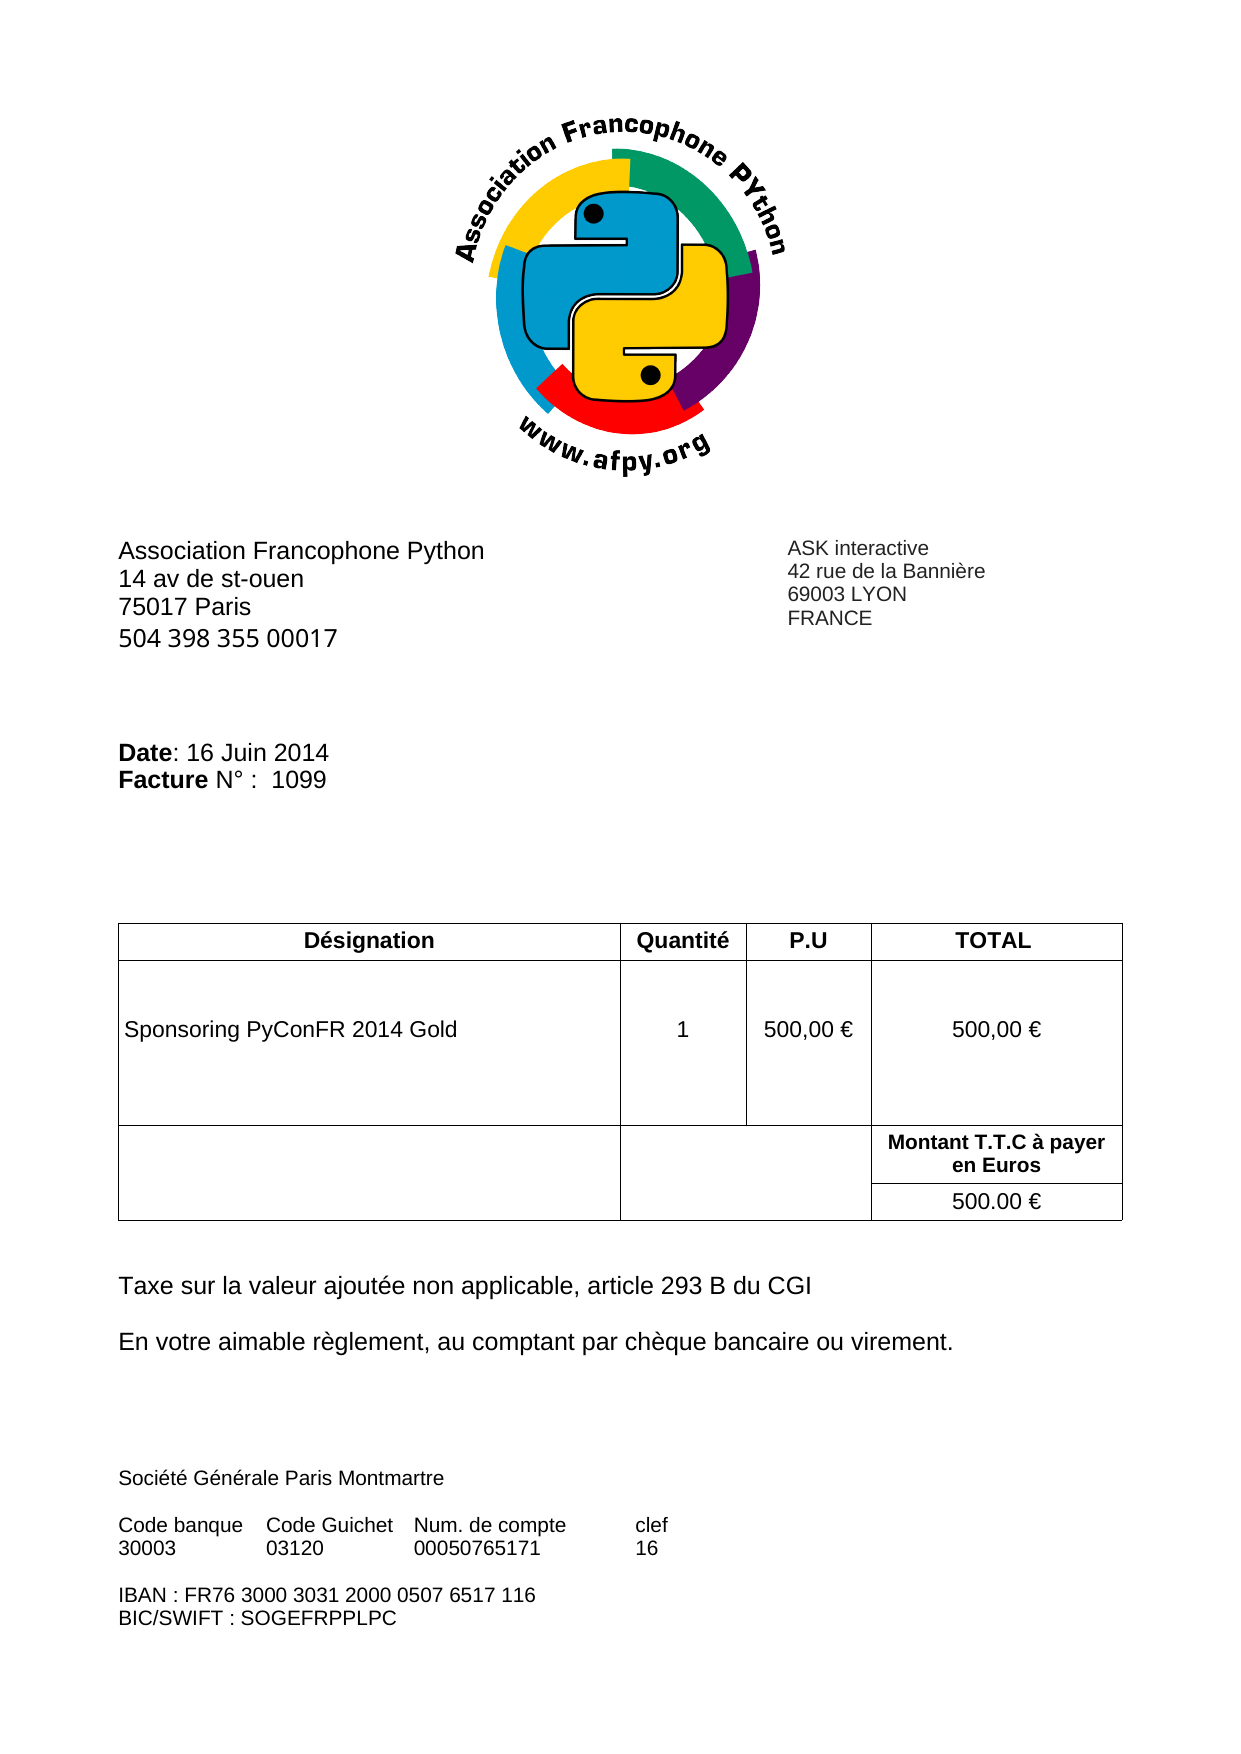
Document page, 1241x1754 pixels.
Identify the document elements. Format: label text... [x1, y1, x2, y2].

table_header Désignation [119, 924, 620, 959]
table_header TOTAL [872, 924, 1122, 959]
picture [455, 118, 785, 477]
table_header Association Francophone Python 14 av de st-ouen 75017 Paris 504 398 355 00017 [118, 537, 535, 655]
table_cell 500.00 € [872, 1184, 1122, 1220]
text En votre aimable règlement, au comptant par chèque bancaire ou virement. [118, 1327, 1122, 1355]
table_cell Sponsoring PyConFR 2014 Gold [119, 961, 620, 1125]
table_header [621, 1126, 871, 1220]
table_cell 500,00 € [872, 961, 1122, 1125]
table_header Montant T.T.C à payer en Euros [872, 1126, 1122, 1183]
table_header [119, 1126, 620, 1220]
table_cell 1 [621, 961, 746, 1125]
text Facture N° : 1099 [118, 766, 1122, 794]
table_cell 500,00 € [747, 961, 871, 1125]
text Code banque Code Guichet Num. de compte clef [118, 1513, 1122, 1537]
text Date: 16 Juin 2014 [118, 738, 1122, 766]
table_header ASK interactive 42 rue de la Bannière 69003 LYON FRANCE [787, 537, 1122, 655]
table_header P.U [747, 924, 871, 959]
text 30003 03120 00050765171 16 [118, 1537, 1122, 1560]
table_header [535, 537, 787, 655]
text Taxe sur la valeur ajoutée non applicable, article 293 B du CGI [118, 1272, 1122, 1299]
text Société Générale Paris Montmartre [118, 1467, 1122, 1490]
text BIC/SWIFT : SOGEFRPPLPC [118, 1606, 1122, 1629]
table_header Quantité [621, 924, 746, 959]
text IBAN : FR76 3000 3031 2000 0507 6517 116 [118, 1583, 1122, 1606]
